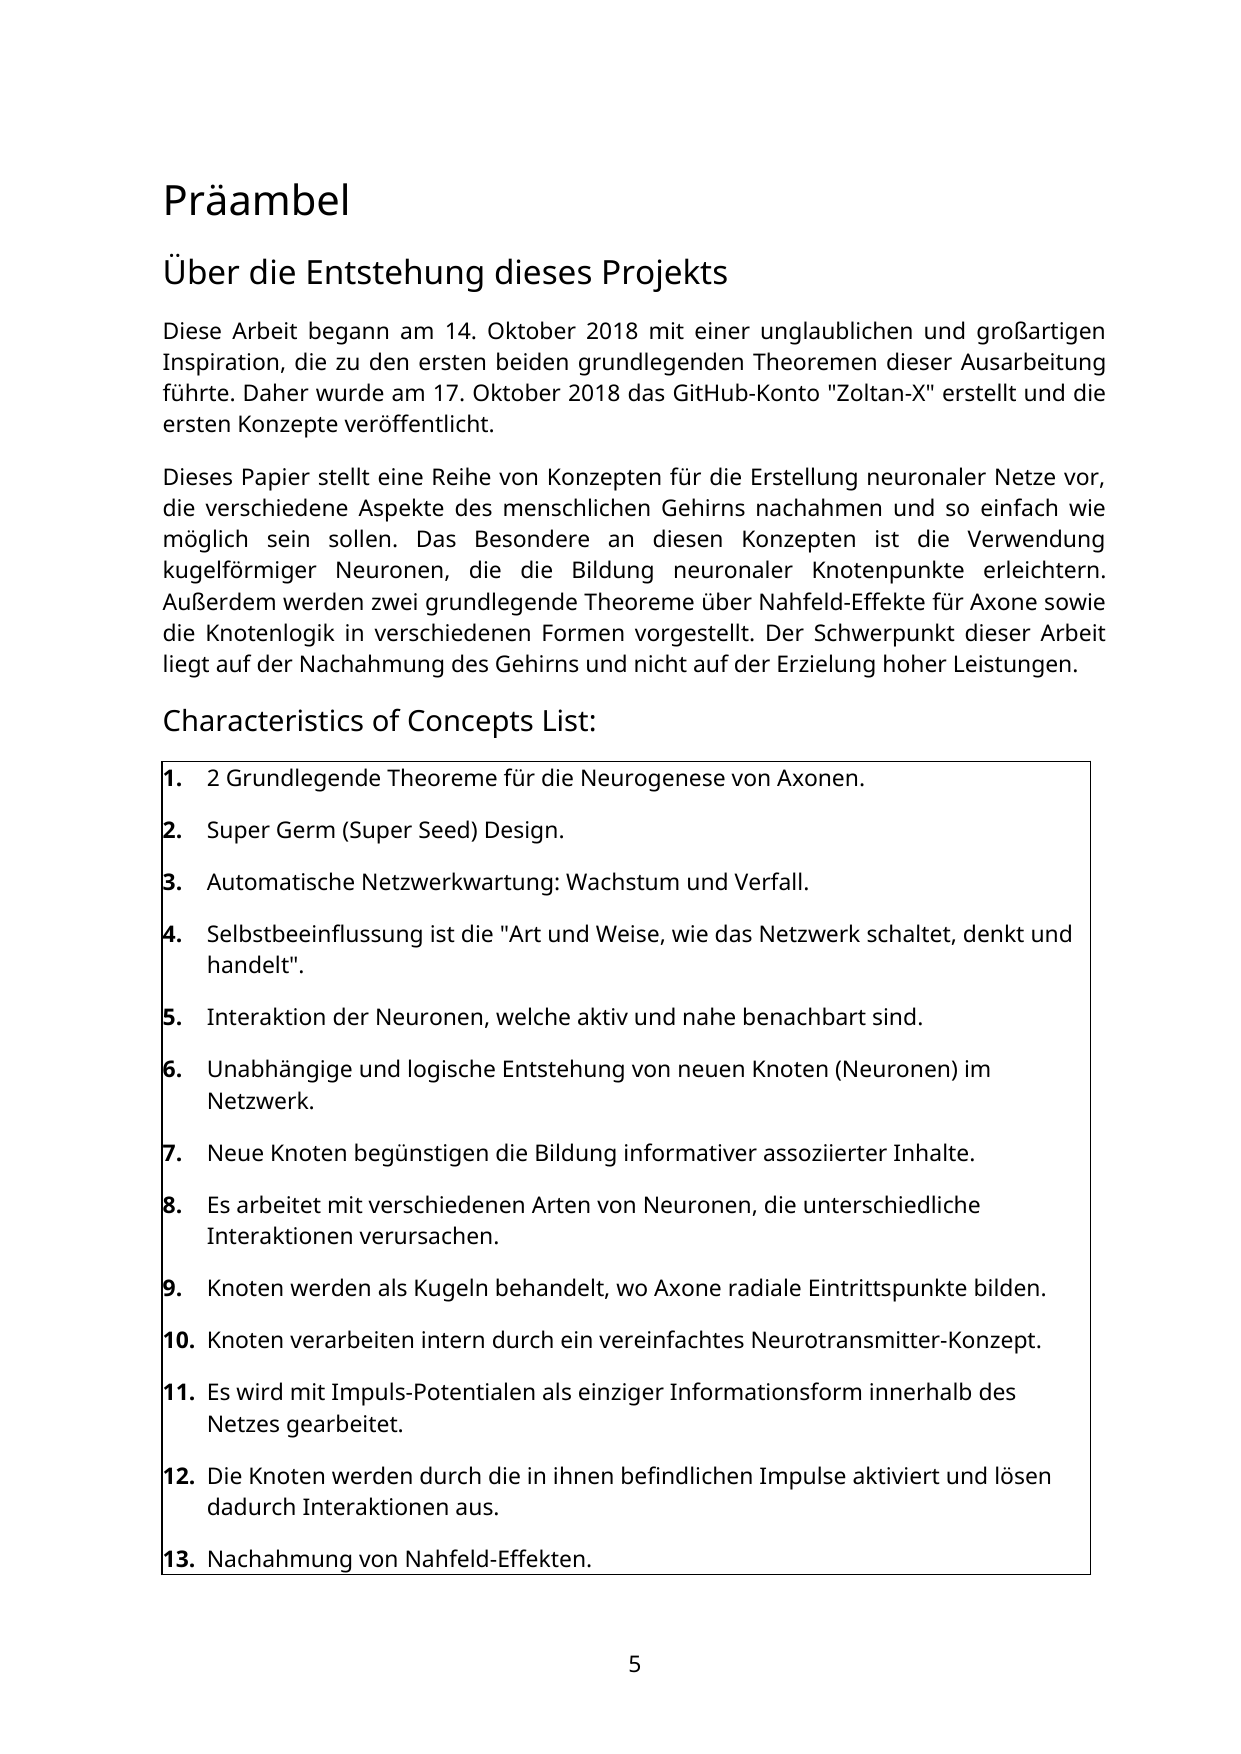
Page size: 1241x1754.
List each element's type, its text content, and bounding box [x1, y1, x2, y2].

list Knoten werden als Kugeln behandelt, wo Axone radiale Eintrittspunkte bilden. [163, 1271, 1090, 1303]
list Knoten verarbeiten intern durch ein vereinfachtes Neurotransmitter-Konzept. [163, 1323, 1090, 1355]
list Neue Knoten begünstigen die Bildung informativer assoziierter Inhalte. [163, 1136, 1090, 1168]
list Es arbeitet mit verschiedenen Arten von Neuronen, die unterschiedliche Interaktionen verursachen. [163, 1188, 1090, 1251]
list Super Germ (Super Seed) Design. [163, 813, 1090, 845]
list Die Knoten werden durch die in ihnen befindlichen Impulse aktiviert und lösen dadurch Interaktionen aus. [163, 1458, 1090, 1522]
list Interaktion der Neuronen, welche aktiv und nahe benachbart sind. [163, 1000, 1090, 1032]
text Dieses Papier stellt eine Reihe von Konzepten für die Erstellung neuronaler Netze vor, die verschiedene Aspekte des menschlichen Gehirns nachahmen und so einfach wie möglich sein sollen. Das Besondere an diesen Konzepten ist die Verwendung kugelförmiger Neuronen, die die Bildung neuronaler Knotenpunkte erleichtern. Außerdem werden zwei grundlegende Theoreme über Nahfeld-Effekte für Axone sowie die Knotenlogik in verschiedenen Formen vorgestellt. Der Schwerpunkt dieser Arbeit liegt auf der Nachahmung des Gehirns und nicht auf der Erzielung hoher Leistungen. [162, 461, 1107, 679]
text Diese Arbeit begann am 14. Oktober 2018 mit einer unglaublichen und großartigen Inspiration, die zu den ersten beiden grundlegenden Theoremen dieser Ausarbeitung führte. Daher wurde am 17. Oktober 2018 das GitHub-Konto "Zoltan-X" erstellt und die ersten Konzepte veröffentlicht. [162, 315, 1107, 440]
subtitle Characteristics of Concepts List: [162, 700, 1090, 740]
list 2 Grundlegende Theoreme für die Neurogenese von Axonen. [163, 762, 1090, 793]
list Nachahmung von Nahfeld-Effekten. [163, 1542, 1090, 1574]
subtitle Präambel [162, 171, 1090, 228]
list Es wird mit Impuls-Potentialen als einziger Informationsform innerhalb des Netzes gearbeitet. [163, 1375, 1090, 1439]
list Selbstbeeinflussung ist die "Art und Weise, wie das Netzwerk schaltet, denkt und handelt". [163, 917, 1090, 980]
subtitle Über die Entstehung dieses Projekts [162, 248, 1090, 294]
list Automatische Netzwerkwartung: Wachstum und Verfall. [163, 865, 1090, 897]
list Unabhängige und logische Entstehung von neuen Knoten (Neuronen) im Netzwerk. [163, 1052, 1090, 1116]
